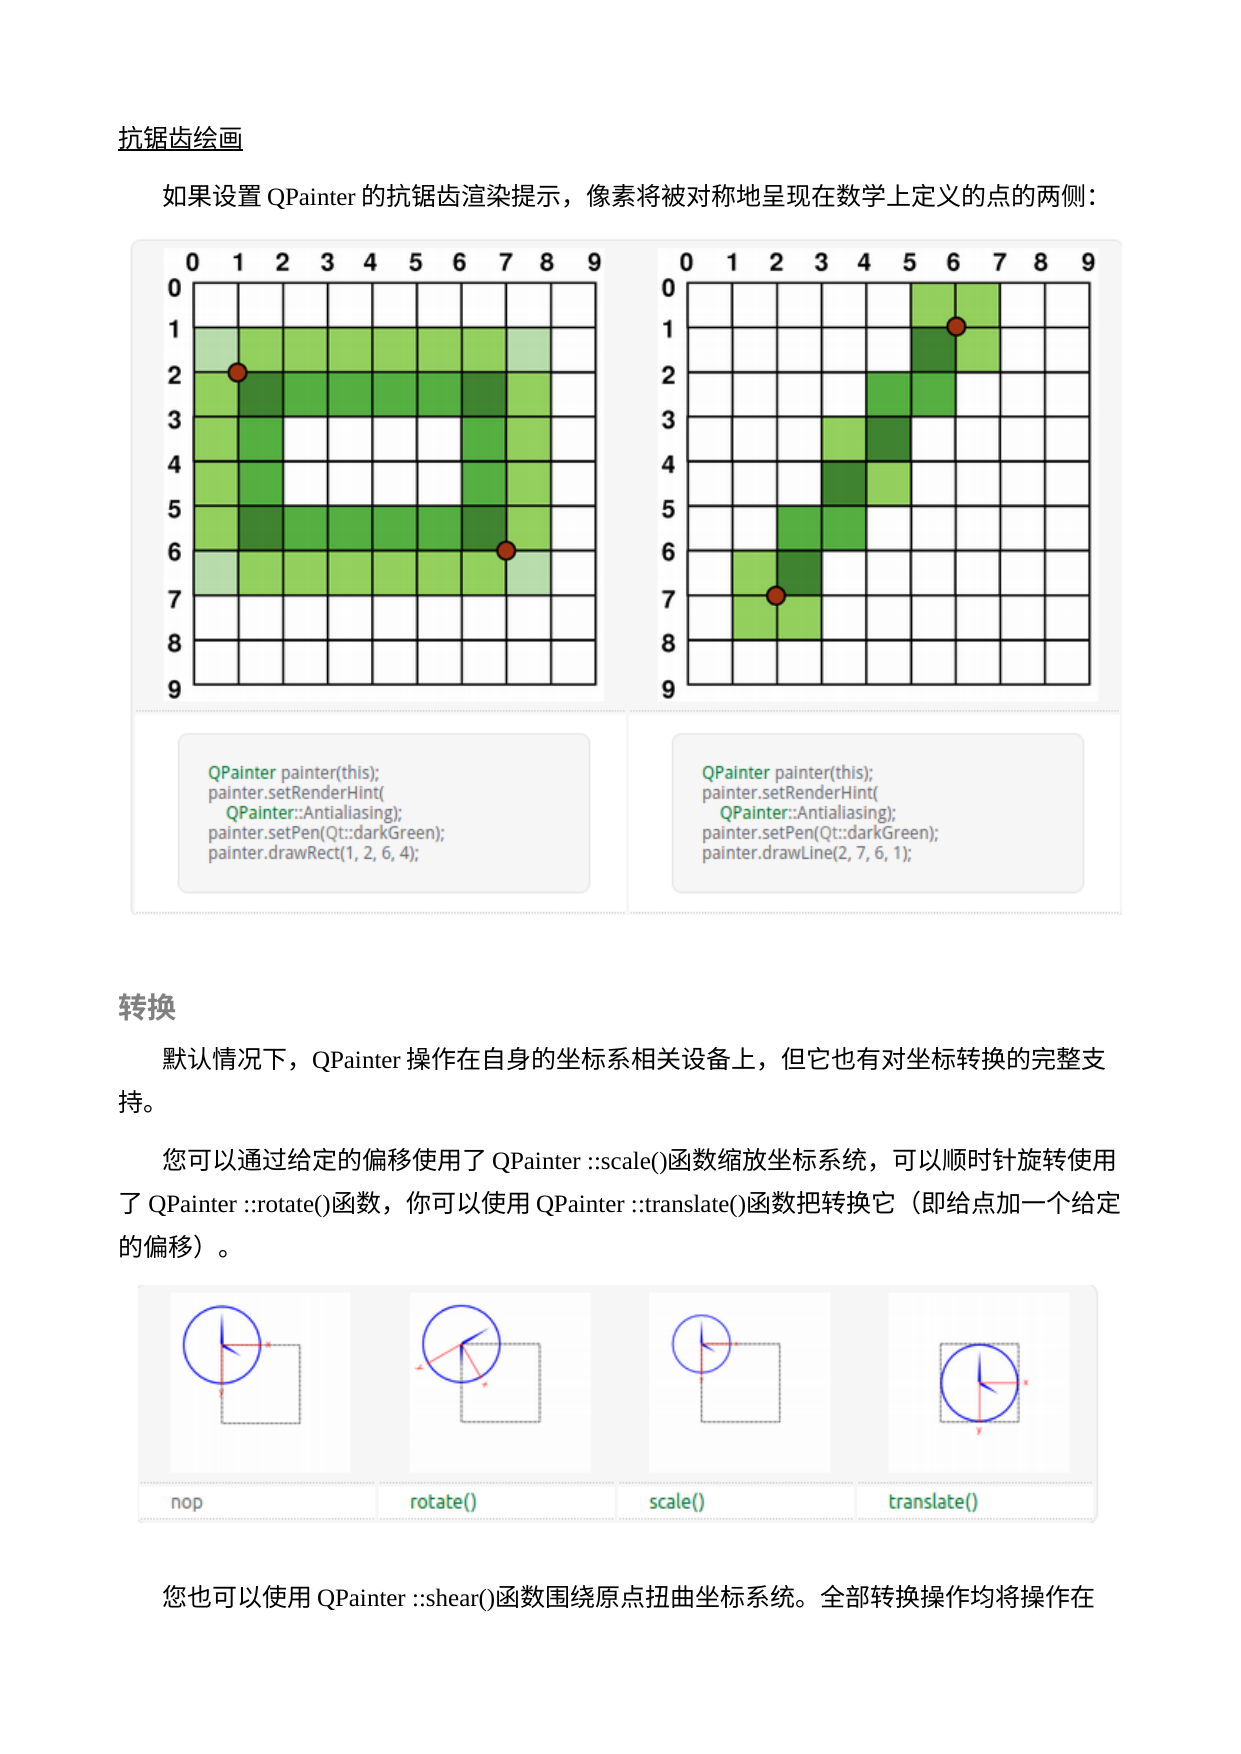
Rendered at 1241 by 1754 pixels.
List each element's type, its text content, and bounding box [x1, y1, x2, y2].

picture [118, 234, 1123, 915]
picture [138, 1285, 1103, 1523]
text 如果设置QPainter的抗锯齿渲染提示，像素将被对称地呈现在数学上定义的点的两侧： [118, 176, 1122, 212]
text 您也可以使用QPainter ::shear()函数围绕原点扭曲坐标系统。全部转换操作均将操作在 [118, 1578, 1122, 1614]
text 您可以通过给定的偏移使用了QPainter ::scale()函数缩放坐标系统，可以顺时针旋转使用了QPainter ::rotate()函数，你可以使用QPainter ::translate()函数把转换它（即给点加一个给定的偏移）。 [118, 1141, 1122, 1264]
text 抗锯齿绘画 [118, 118, 1122, 154]
text 默认情况下，QPainter操作在自身的坐标系相关设备上，但它也有对坐标转换的完整支持。 [118, 1039, 1122, 1119]
subtitle 转换 [118, 984, 1122, 1027]
